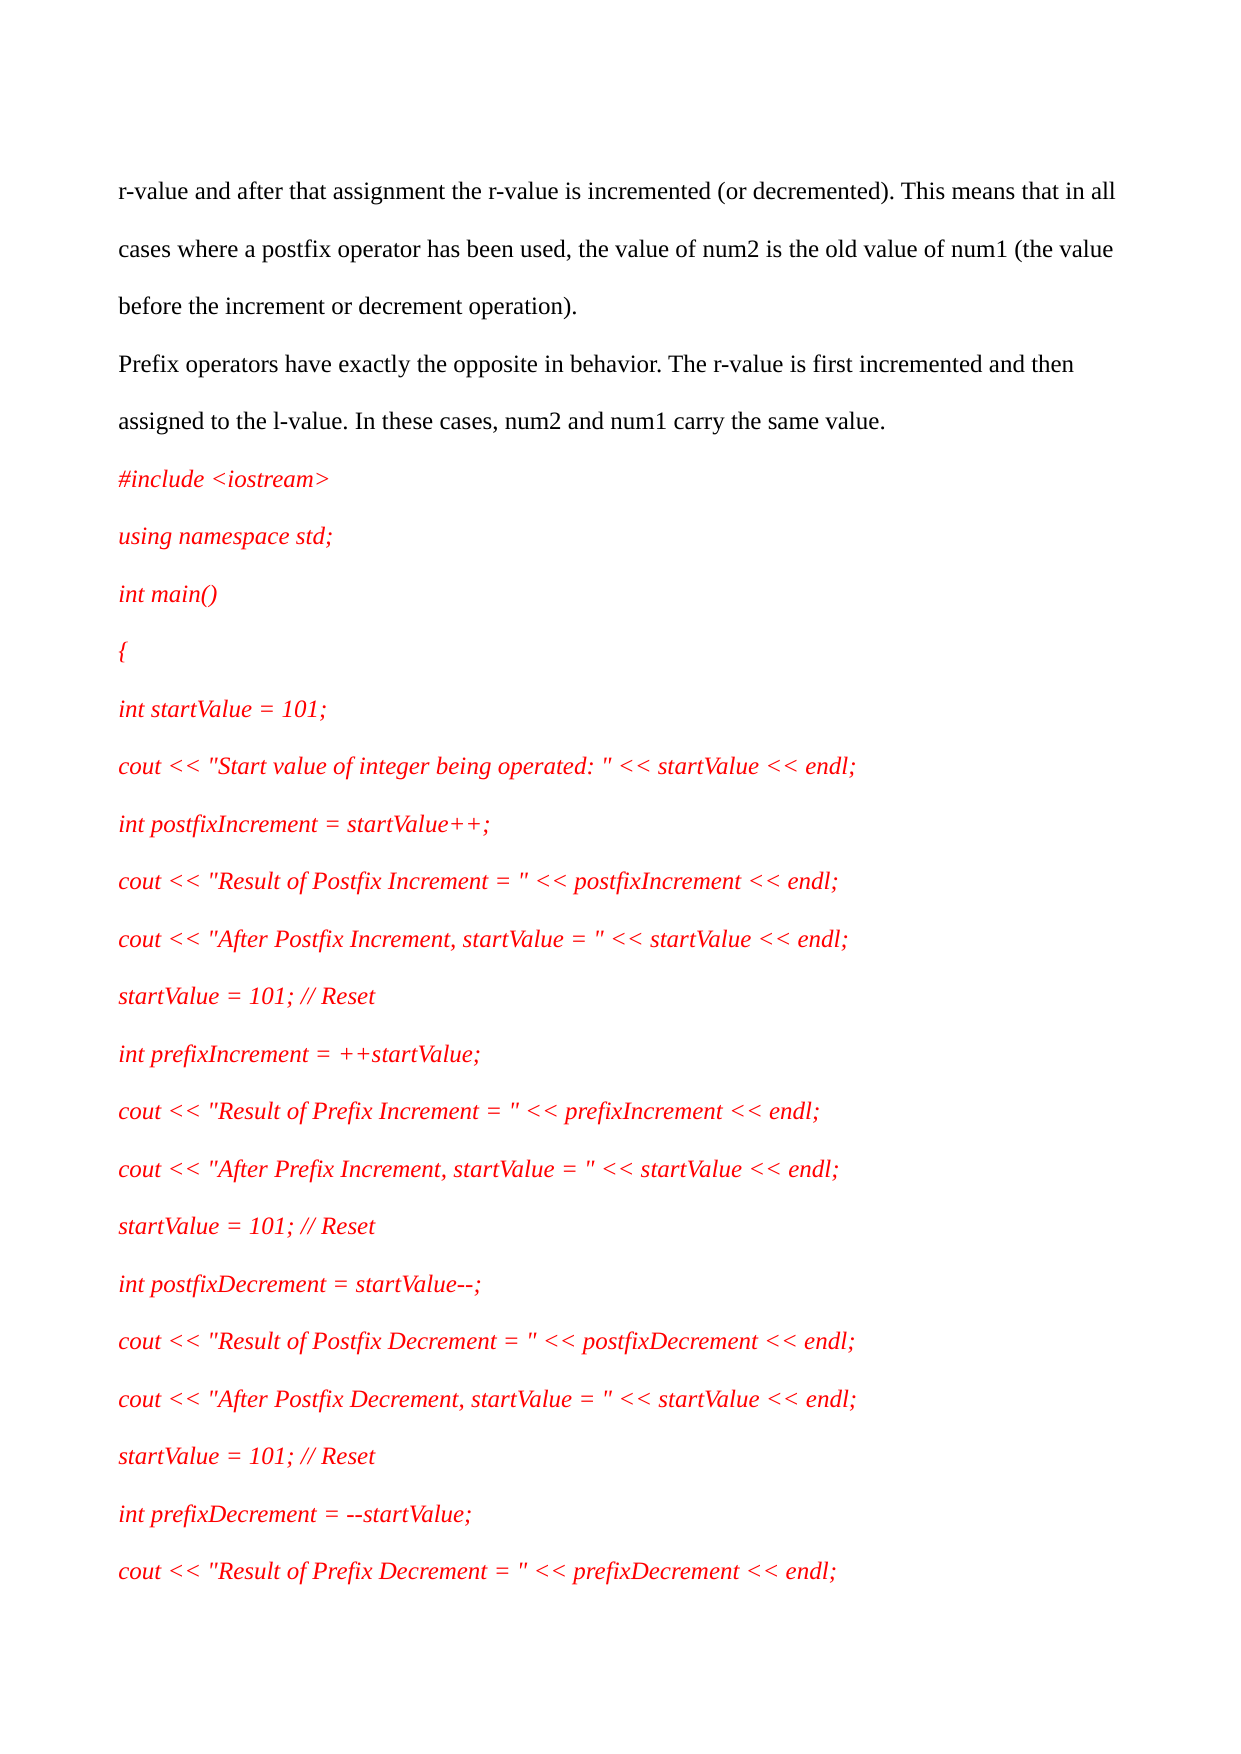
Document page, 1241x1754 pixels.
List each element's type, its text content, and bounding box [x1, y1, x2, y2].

text cout << "After Postfix Decrement, startValue = " << startValue << endl; [118, 1384, 1122, 1413]
text startValue = 101; // Reset [118, 1211, 1122, 1240]
text int main() [118, 579, 1122, 608]
text Prefix operators have exactly the opposite in behavior. The r-value is first incremented and then assigned to the l-value. In these cases, num2 and num1 carry the same value. [118, 349, 1122, 435]
text using namespace std; [118, 521, 1122, 550]
text cout << "Result of Prefix Decrement = " << prefixDecrement << endl; [118, 1556, 1122, 1585]
text cout << "Start value of integer being operated: " << startValue << endl; [118, 751, 1122, 780]
text #include <iostream> [118, 464, 1122, 493]
text int prefixIncrement = ++startValue; [118, 1039, 1122, 1068]
text cout << "After Postfix Increment, startValue = " << startValue << endl; [118, 924, 1122, 953]
text startValue = 101; // Reset [118, 1441, 1122, 1470]
text int postfixIncrement = startValue++; [118, 809, 1122, 838]
text cout << "After Prefix Increment, startValue = " << startValue << endl; [118, 1154, 1122, 1183]
text int startValue = 101; [118, 694, 1122, 723]
text { [118, 636, 1122, 665]
text int postfixDecrement = startValue--; [118, 1269, 1122, 1298]
text cout << "Result of Postfix Decrement = " << postfixDecrement << endl; [118, 1326, 1122, 1355]
text startValue = 101; // Reset [118, 981, 1122, 1010]
text r-value and after that assignment the r-value is incremented (or decremented). This means that in all cases where a postfix operator has been used, the value of num2 is the old value of num1 (the value before the increment or decrement operation). [118, 176, 1122, 320]
text cout << "Result of Postfix Increment = " << postfixIncrement << endl; [118, 866, 1122, 895]
text cout << "Result of Prefix Increment = " << prefixIncrement << endl; [118, 1096, 1122, 1125]
text int prefixDecrement = --startValue; [118, 1499, 1122, 1528]
